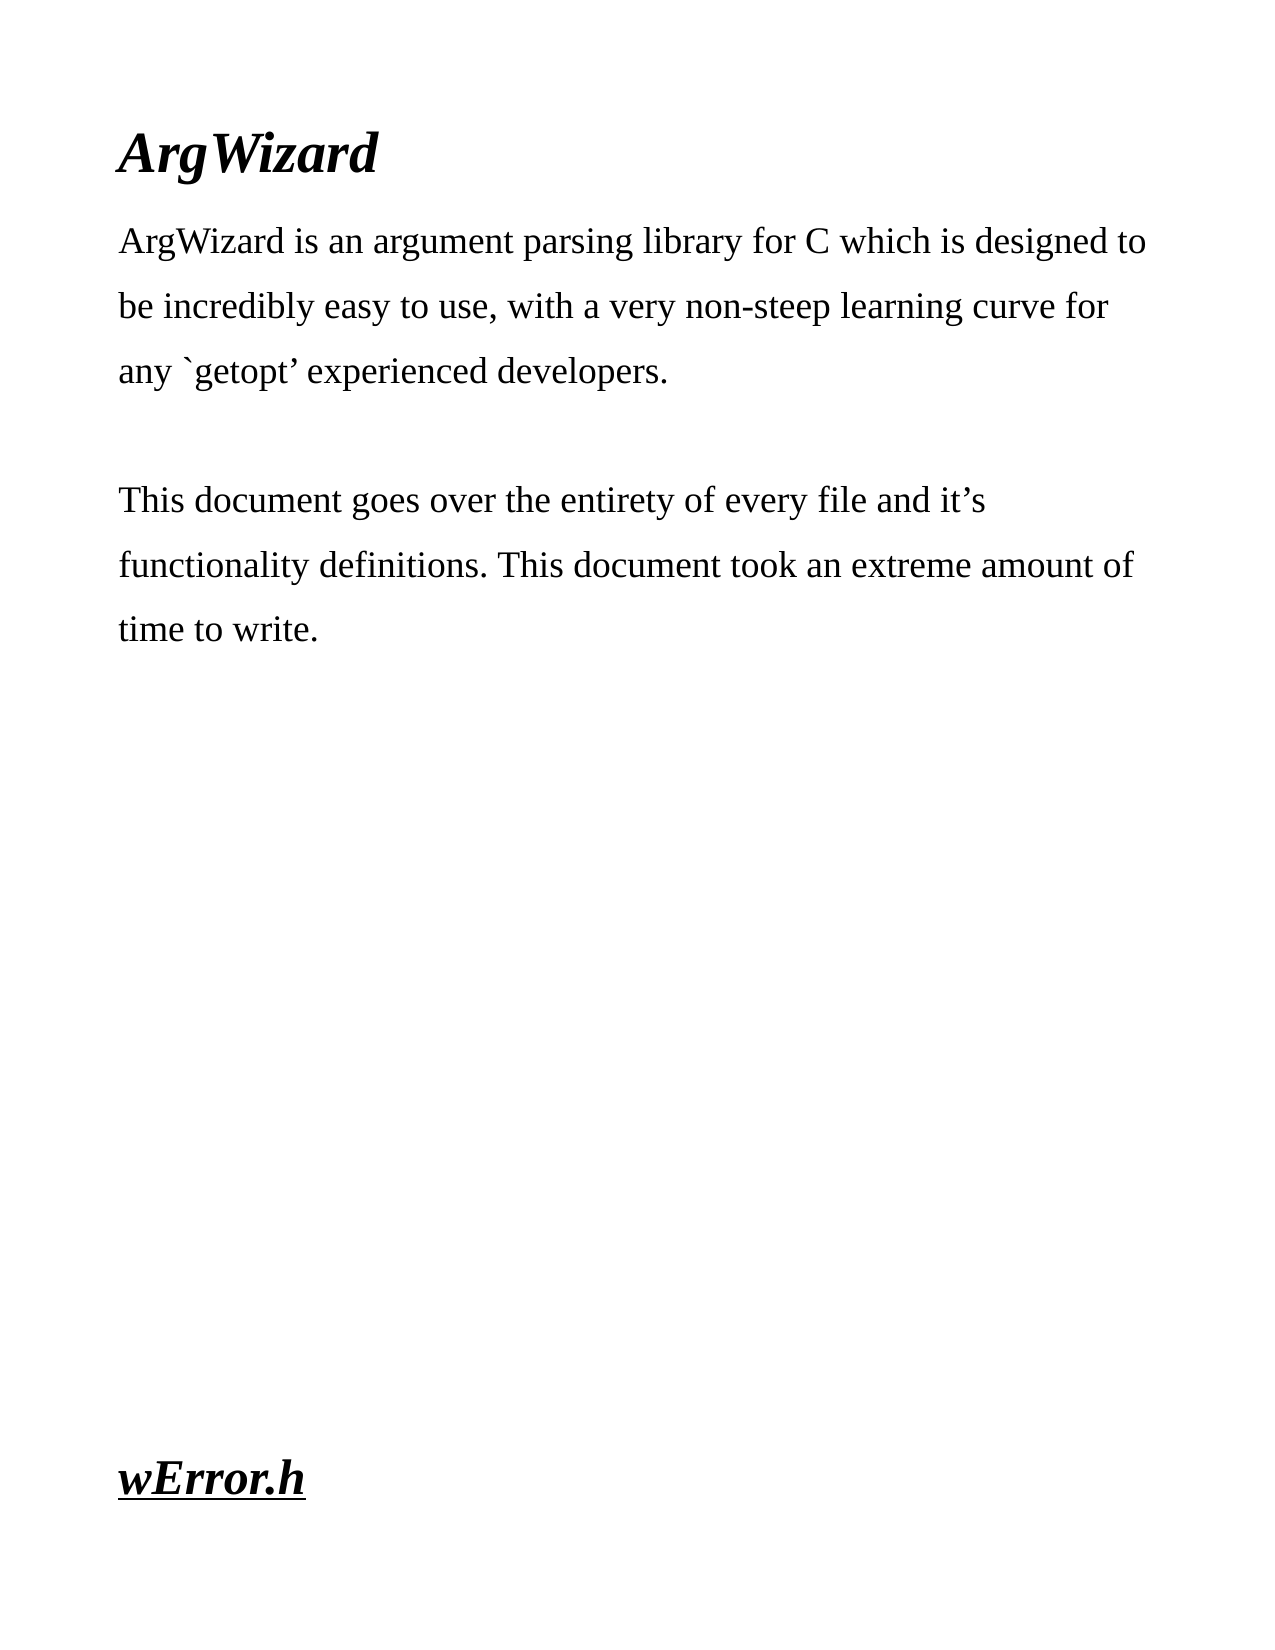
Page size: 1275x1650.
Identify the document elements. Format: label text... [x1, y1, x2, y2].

text wError.h [118, 1448, 1157, 1505]
text ArgWizard [118, 118, 1157, 185]
text This document goes over the entirety of every file and it’s functionality definitions. This document took an extreme amount of time to write. [118, 477, 1157, 650]
text ArgWizard is an argument parsing library for C which is designed to be incredibly easy to use, with a very non-steep learning curve for any `getopt’ experienced developers. [118, 219, 1157, 391]
